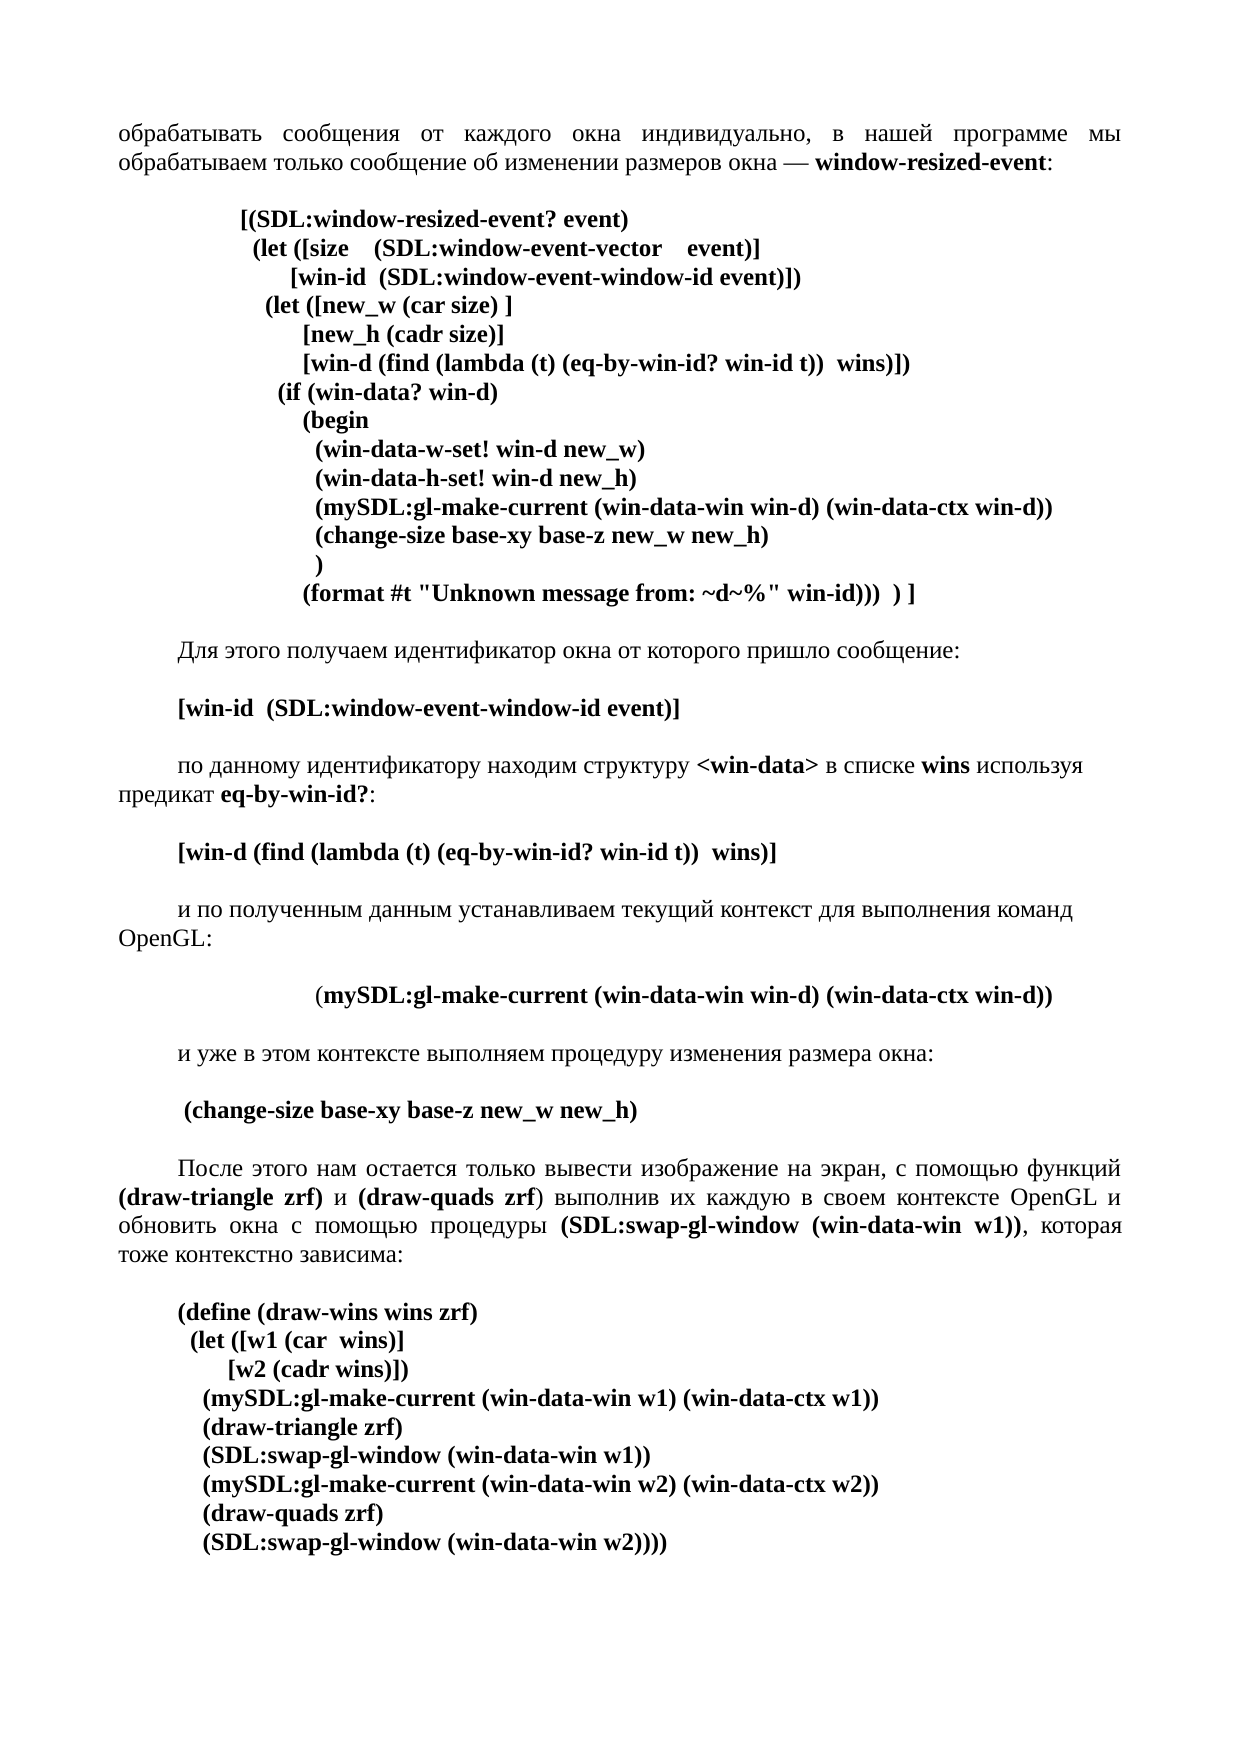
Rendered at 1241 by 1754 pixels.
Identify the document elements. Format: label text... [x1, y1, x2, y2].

text (SDL:swap-gl-window (win-data-win w2)))) [118, 1527, 1122, 1556]
text [w2 (cadr wins)]) [118, 1354, 1122, 1383]
text (draw-triangle zrf) [118, 1412, 1122, 1441]
text (mySDL:gl-make-current (win-data-win win-d) (win-data-ctx win-d)) [118, 492, 1122, 521]
text [new_h (cadr size)] [118, 319, 1122, 348]
text [win-id (SDL:window-event-window-id event)] [118, 693, 1122, 722]
text (mySDL:gl-make-current (win-data-win w2) (win-data-ctx w2)) [118, 1469, 1122, 1498]
text (define (draw-wins wins zrf) [118, 1297, 1122, 1326]
text (mySDL:gl-make-current (win-data-win w1) (win-data-ctx w1)) [118, 1383, 1122, 1412]
text (if (win-data? win-d) [118, 377, 1122, 406]
text [win-id (SDL:window-event-window-id event)]) [118, 262, 1122, 291]
text (SDL:swap-gl-window (win-data-win w1)) [118, 1441, 1122, 1469]
text ) [118, 549, 1122, 578]
text (begin [118, 406, 1122, 434]
text обрабатывать сообщения от каждого окна индивидуально, в нашей программе мы обрабатываем только сообщение об изменении размеров окна — window-resized-event: [118, 118, 1122, 176]
text и по полученным данным устанавливаем текущий контекст для выполнения команд OpenGL: [118, 894, 1122, 952]
text После этого нам остается только вывести изображение на экран, с помощью функций (draw-triangle zrf) и (draw-quads zrf) выполнив их каждую в своем контексте OpenGL и обновить окна с помощью процедуры (SDL:swap-gl-window (win-data-win w1)), которая тоже контекстно зависима: [118, 1153, 1122, 1268]
text (format #t "Unknown message from: ~d~%" win-id))) ) ] [118, 578, 1122, 607]
text (change-size base-xy base-z new_w new_h) [118, 1096, 1122, 1124]
text (mySDL:gl-make-current (win-data-win win-d) (win-data-ctx win-d)) [118, 981, 1122, 1009]
text [win-d (find (lambda (t) (eq-by-win-id? win-id t)) wins)] [118, 837, 1122, 866]
text и уже в этом контексте выполняем процедуру изменения размера окна: [118, 1038, 1122, 1067]
text (draw-quads zrf) [118, 1498, 1122, 1527]
text [(SDL:window-resized-event? event) [118, 204, 1122, 233]
text (let ([size (SDL:window-event-vector event)] [118, 233, 1122, 262]
text [win-d (find (lambda (t) (eq-by-win-id? win-id t)) wins)]) [118, 348, 1122, 377]
text (change-size base-xy base-z new_w new_h) [118, 521, 1122, 549]
text (win-data-w-set! win-d new_w) [118, 434, 1122, 463]
text по данному идентификатору находим структуру <win-data> в списке wins используя предикат eq-by-win-id?: [118, 751, 1122, 808]
text Для этого получаем идентификатор окна от которого пришло сообщение: [118, 636, 1122, 664]
text (win-data-h-set! win-d new_h) [118, 463, 1122, 492]
text (let ([w1 (car wins)] [118, 1326, 1122, 1354]
text (let ([new_w (car size) ] [118, 291, 1122, 319]
